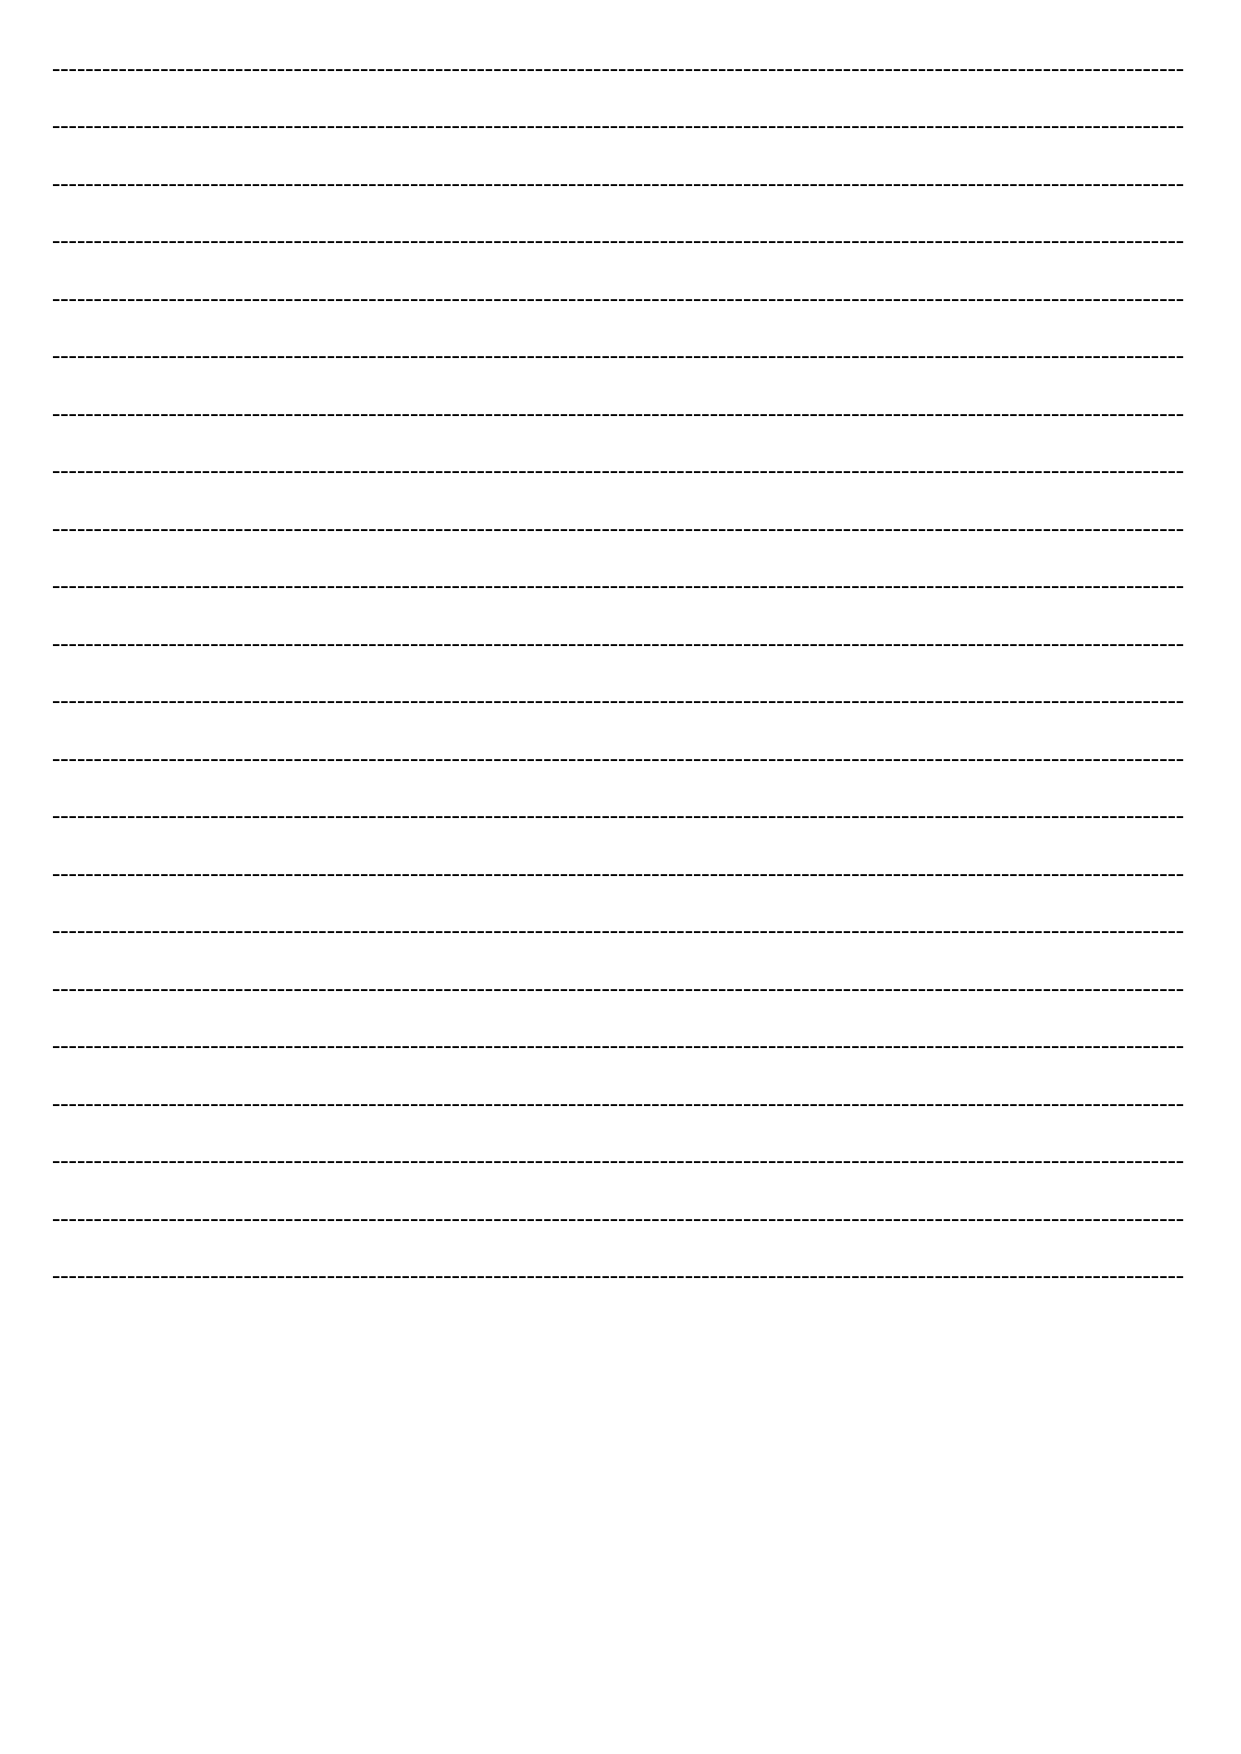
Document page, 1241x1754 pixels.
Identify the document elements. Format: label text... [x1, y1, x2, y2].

text ---------------------------------------------------------------------------------------------------------------------------------------- [52, 1030, 1187, 1059]
text ---------------------------------------------------------------------------------------------------------------------------------------- [52, 340, 1187, 369]
text ---------------------------------------------------------------------------------------------------------------------------------------- [52, 53, 1187, 81]
text ---------------------------------------------------------------------------------------------------------------------------------------- [52, 168, 1187, 196]
text ---------------------------------------------------------------------------------------------------------------------------------------- [52, 915, 1187, 944]
text ---------------------------------------------------------------------------------------------------------------------------------------- [52, 628, 1187, 656]
text ---------------------------------------------------------------------------------------------------------------------------------------- [52, 398, 1187, 426]
text ---------------------------------------------------------------------------------------------------------------------------------------- [52, 973, 1187, 1001]
text ---------------------------------------------------------------------------------------------------------------------------------------- [52, 1145, 1187, 1174]
text ---------------------------------------------------------------------------------------------------------------------------------------- [52, 1203, 1187, 1231]
text ---------------------------------------------------------------------------------------------------------------------------------------- [52, 1260, 1187, 1289]
text ---------------------------------------------------------------------------------------------------------------------------------------- [52, 455, 1187, 484]
text ---------------------------------------------------------------------------------------------------------------------------------------- [52, 858, 1187, 886]
text ---------------------------------------------------------------------------------------------------------------------------------------- [52, 225, 1187, 254]
text ---------------------------------------------------------------------------------------------------------------------------------------- [52, 1088, 1187, 1116]
text ---------------------------------------------------------------------------------------------------------------------------------------- [52, 685, 1187, 714]
text ---------------------------------------------------------------------------------------------------------------------------------------- [52, 283, 1187, 311]
text ---------------------------------------------------------------------------------------------------------------------------------------- [52, 800, 1187, 829]
text ---------------------------------------------------------------------------------------------------------------------------------------- [52, 570, 1187, 599]
text ---------------------------------------------------------------------------------------------------------------------------------------- [52, 513, 1187, 541]
text ---------------------------------------------------------------------------------------------------------------------------------------- [52, 110, 1187, 139]
text ---------------------------------------------------------------------------------------------------------------------------------------- [52, 743, 1187, 771]
